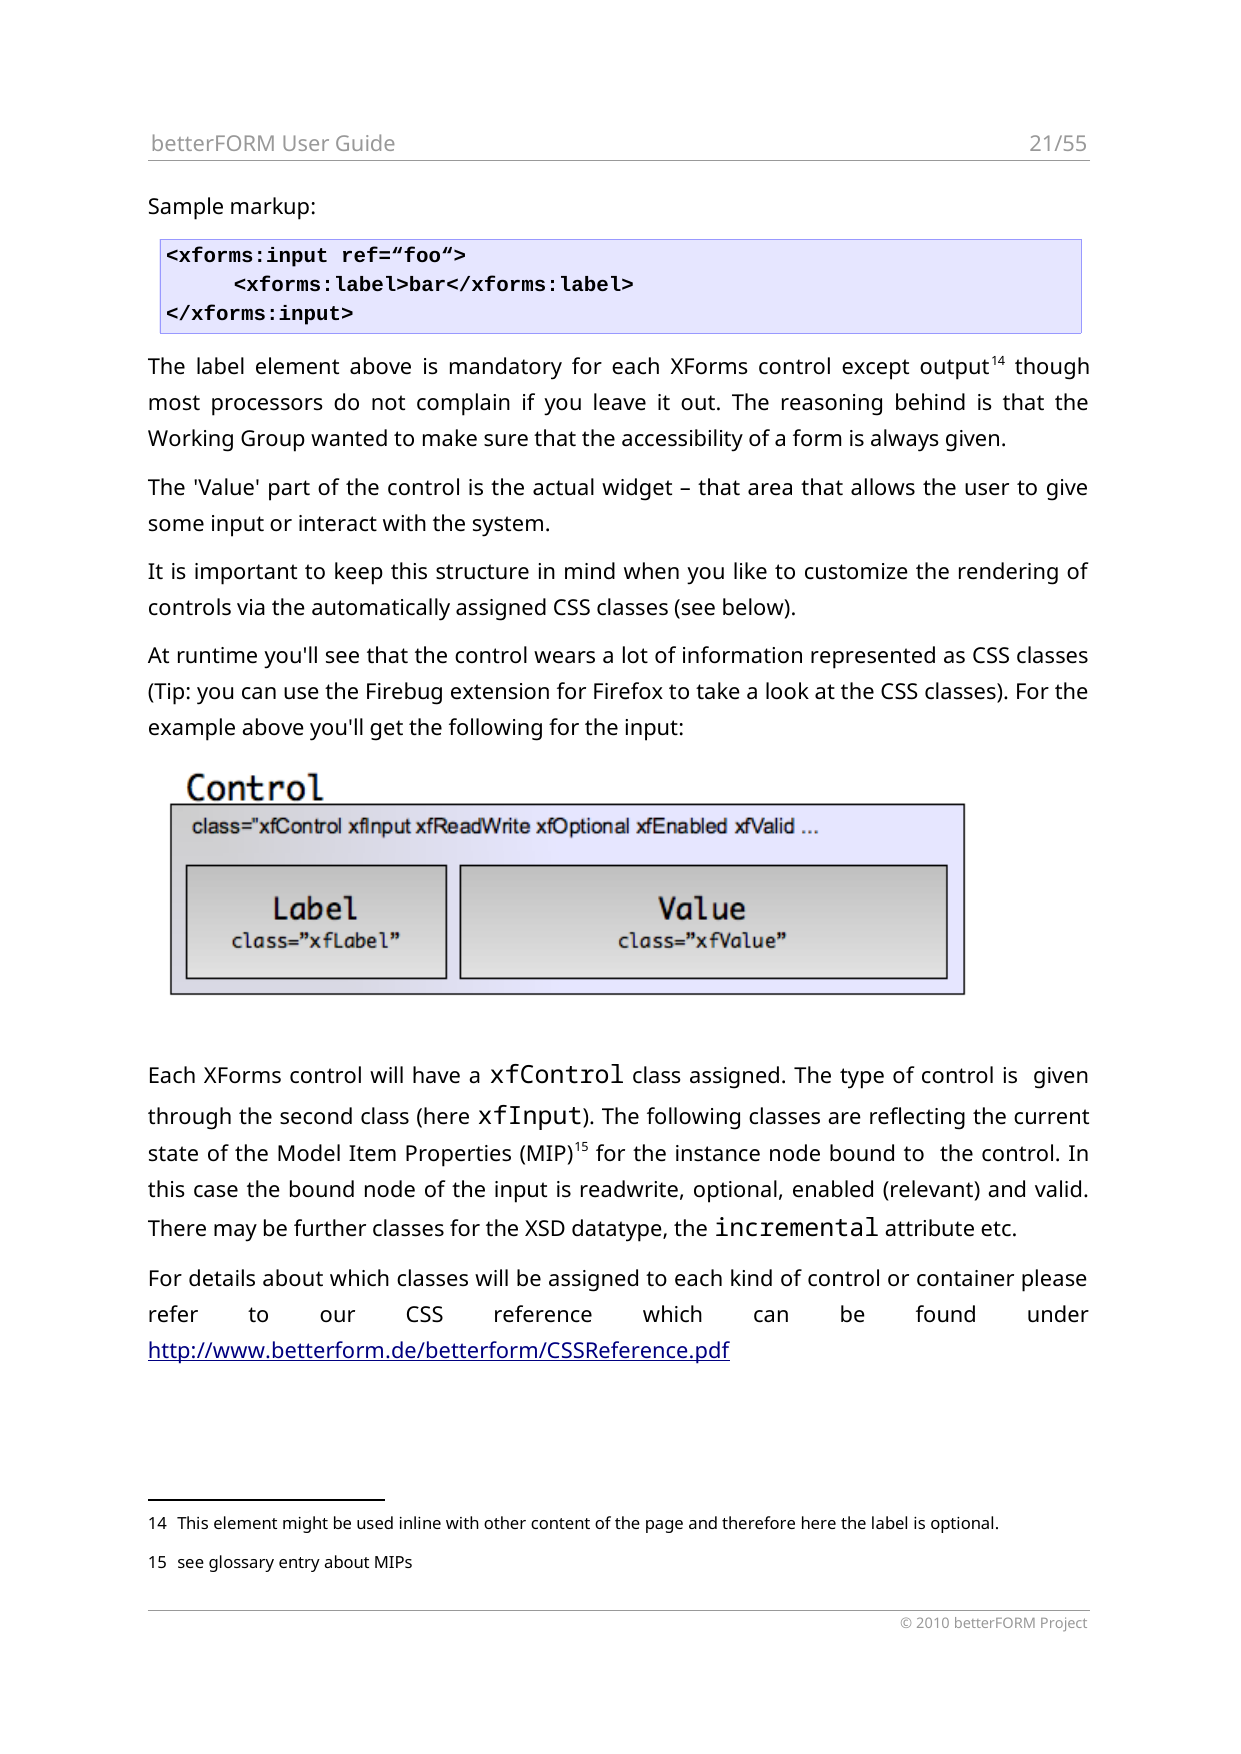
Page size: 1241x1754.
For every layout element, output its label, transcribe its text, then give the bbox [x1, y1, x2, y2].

text For details about which classes will be assigned to each kind of control or container please refer to our CSS reference which can be found under http://www.betterform.de/betterform/CSSReference.pdf [148, 1263, 1090, 1364]
text Each XForms control will have a xfControl class assigned. The type of control is given through the second class (here xfInput). The following classes are reflecting the current state of the Model Item Properties (MIP) for the instance node bound to the control. In this case the bound node of the input is readwrite, optional, enabled (relevant) and valid. There may be further classes for the XSD datatype, the incremental attribute etc. [148, 1057, 1090, 1244]
text The label element above is mandatory for each XForms control except output though most processors do not complain if you leave it out. The reasoning behind is that the Working Group wanted to make sure that the accessibility of a form is always given. [148, 351, 1090, 453]
text This element might be used inline with other content of the page and therefore here the label is optional. [148, 1512, 1093, 1534]
text Sample markup: [148, 191, 1090, 221]
picture [147, 760, 984, 1039]
text <xforms:input ref=“foo“> <xforms:label>bar</xforms:label> </xforms:input> [161, 240, 1081, 333]
text At runtime you'll see that the control wears a lot of information represented as CSS classes (Tip: you can use the Firebug extension for Firefox to take a look at the CSS classes). For the example above you'll get the following for the input: [148, 640, 1090, 742]
text The 'Value' part of the control is the actual widget – that area that allows the user to give some input or interact with the system. [148, 471, 1090, 537]
text see glossary entry about MIPs [148, 1551, 1093, 1574]
text It is important to keep this structure in mind when you like to customize the rendering of controls via the automatically assigned CSS classes (see below). [148, 556, 1090, 622]
